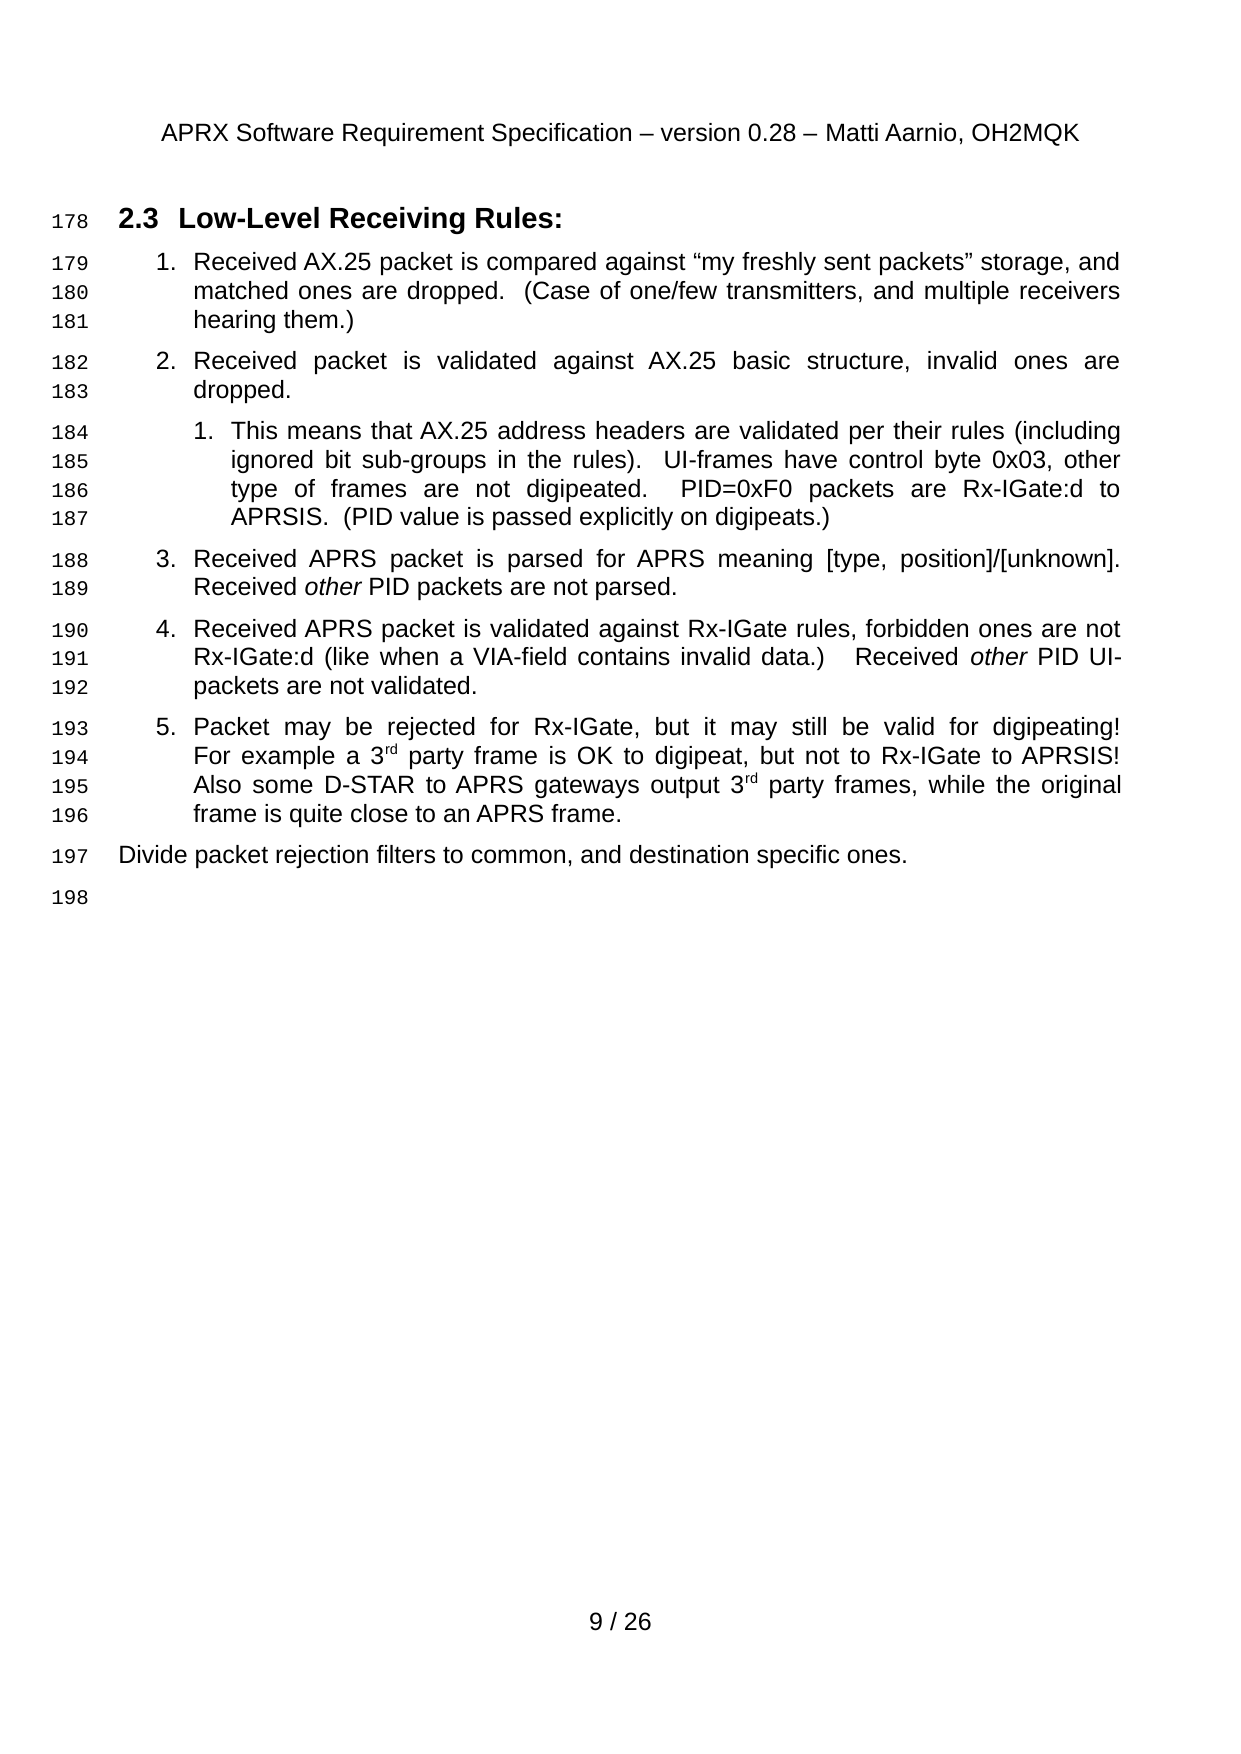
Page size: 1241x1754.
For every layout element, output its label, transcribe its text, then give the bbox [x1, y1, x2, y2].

list Received APRS packet is validated against Rx-IGate rules, forbidden ones are not Rx-IGate:d (like when a VIA-field contains invalid data.) Received other PID UI-packets are not validated. [156, 614, 1122, 700]
list Packet may be rejected for Rx-IGate, but it may still be valid for digipeating! For example a 3rd party frame is OK to digipeat, but not to Rx-IGate to APRSIS! Also some D-STAR to APRS gateways output 3rd party frames, while the original frame is quite close to an APRS frame. [156, 712, 1122, 827]
list Received packet is validated against AX.25 basic structure, invalid ones are dropped. [156, 346, 1122, 404]
list Received APRS packet is parsed for APRS meaning [type, position]/[unknown]. Received other PID packets are not parsed. [156, 544, 1122, 601]
subtitle Low-Level Receiving Rules: [118, 201, 1122, 235]
list This means that AX.25 address headers are validated per their rules (including ignored bit sub-groups in the rules). UI-frames have control byte 0x03, other type of frames are not digipeated. PID=0xF0 packets are Rx-IGate:d to APRSIS. (PID value is passed explicitly on digipeats.) [193, 416, 1122, 531]
text Divide packet rejection filters to common, and destination specific ones. [118, 840, 1122, 869]
list Received AX.25 packet is compared against “my freshly sent packets” storage, and matched ones are dropped. (Case of one/few transmitters, and multiple receivers hearing them.) [156, 247, 1122, 334]
